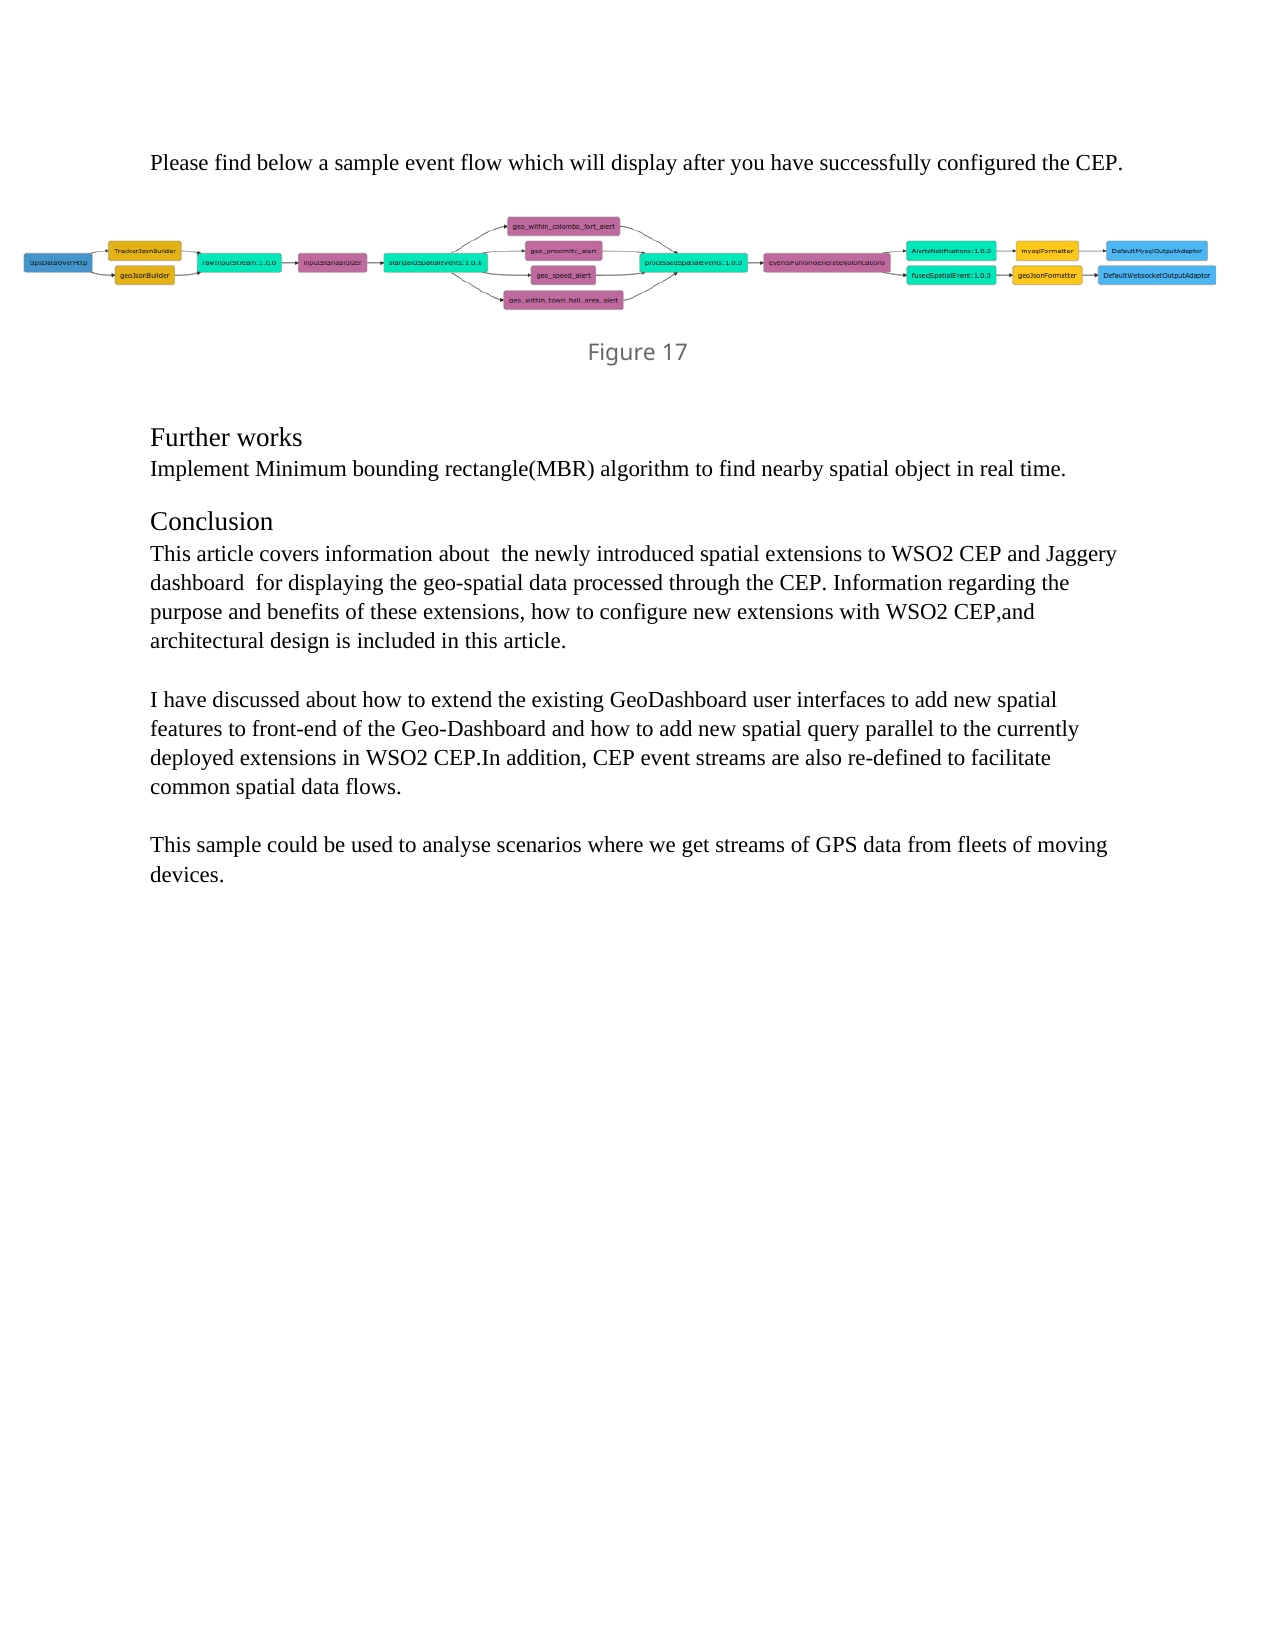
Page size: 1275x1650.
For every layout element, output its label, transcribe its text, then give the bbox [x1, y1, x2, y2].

subtitle [150, 196, 1125, 210]
subtitle Further works [150, 422, 1125, 452]
subtitle Conclusion [150, 506, 1125, 536]
text I have discussed about how to extend the existing GeoDashboard user interfaces to add new spatial features to front-end of the Geo-Dashboard and how to add new spatial query parallel to the currently deployed extensions in WSO2 CEP.In addition, CEP event streams are also re-defined to facilitate common spatial data flows. [150, 687, 1125, 799]
picture [21, 210, 1217, 313]
text Implement Minimum bounding rectangle(MBR) algorithm to find nearby spatial object in real time. [150, 456, 1125, 482]
subtitle Figure 17 [150, 313, 1125, 367]
text Please find below a sample event flow which will display after you have successfully configured the CEP. [150, 150, 1125, 175]
text This sample could be used to analyse scenarios where we get streams of GPS data from fleets of moving devices. [150, 832, 1125, 887]
text This article covers information about the newly introduced spatial extensions to WSO2 CEP and Jaggery dashboard for displaying the geo-spatial data processed through the CEP. Information regarding the purpose and benefits of these extensions, how to configure new extensions with WSO2 CEP,and architectural design is included in this article. [150, 541, 1125, 654]
